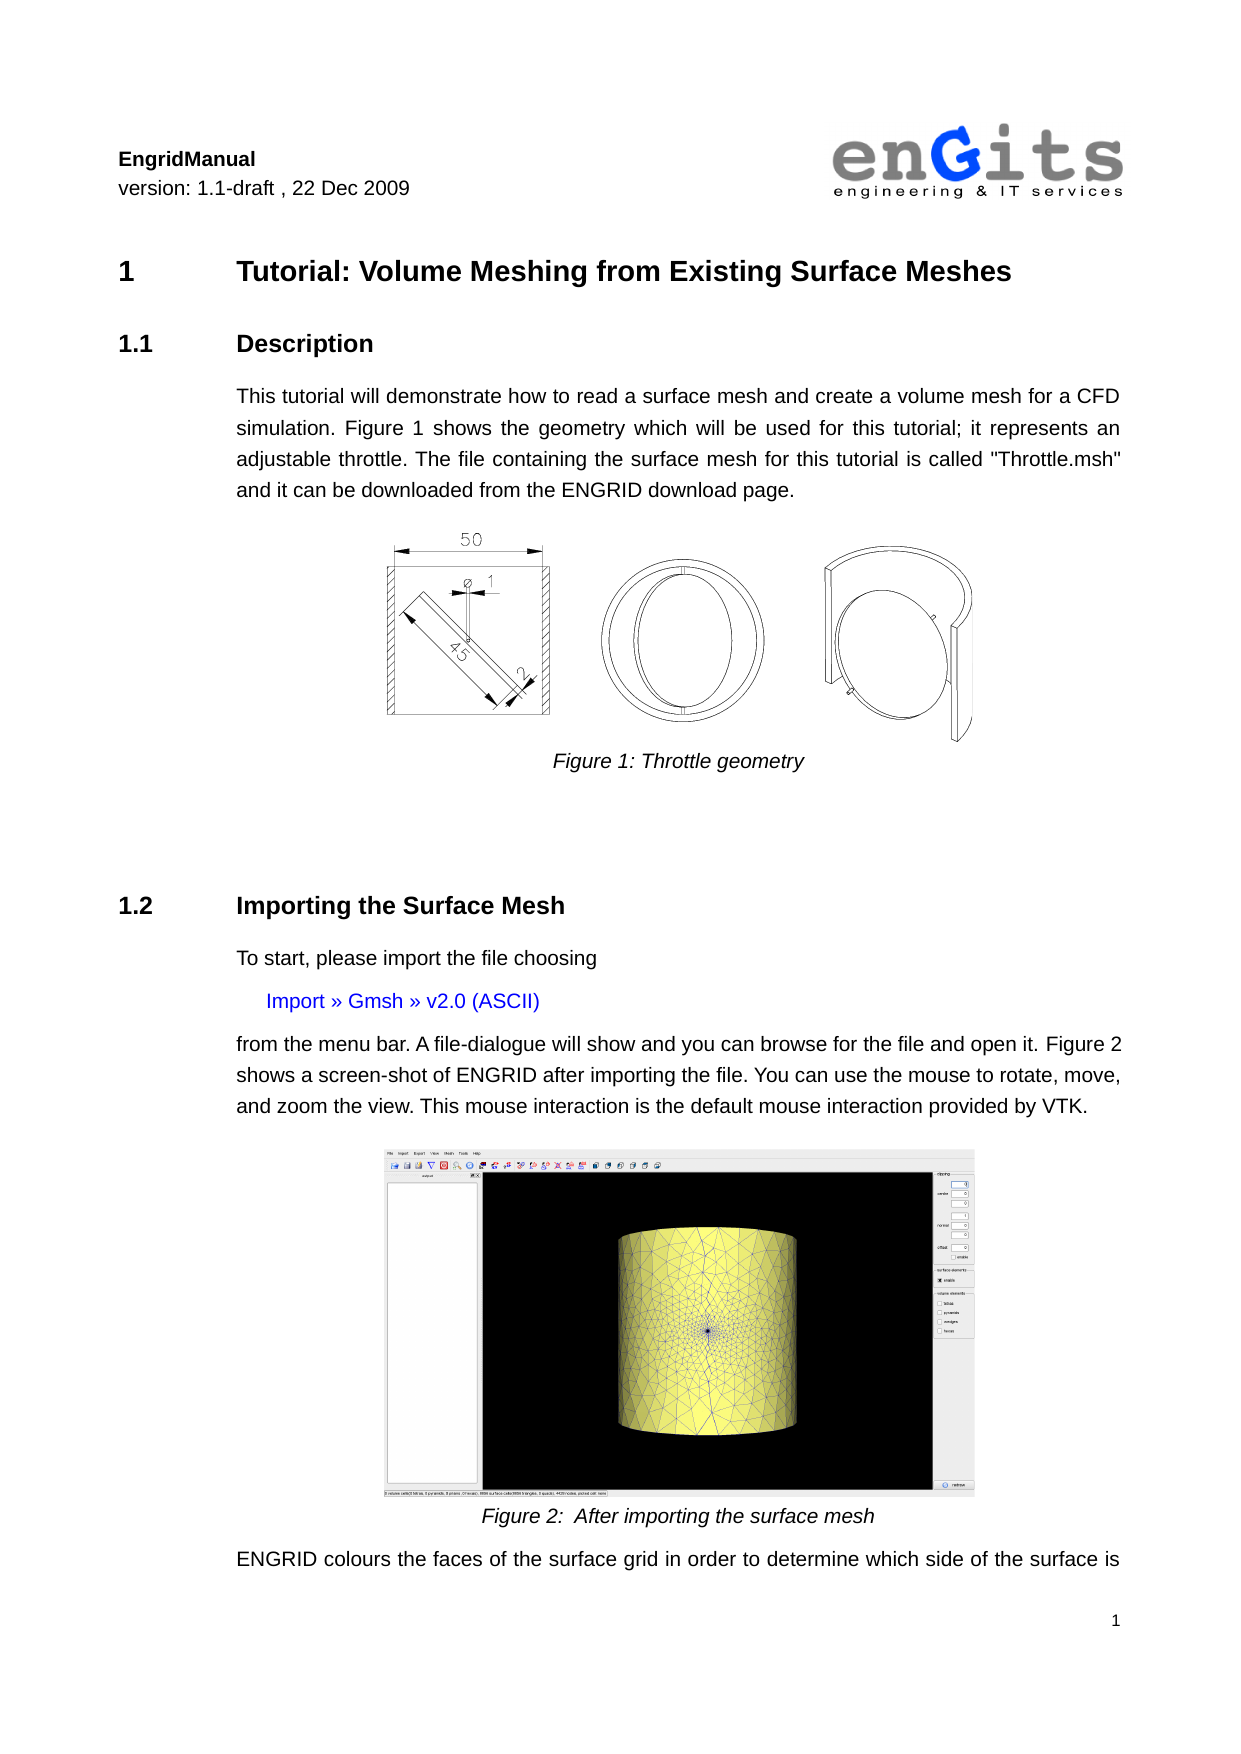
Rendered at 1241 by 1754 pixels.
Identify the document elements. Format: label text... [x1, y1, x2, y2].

text Figure 1: Throttle geometry [386, 742, 972, 773]
text ENGRID colours the faces of the surface grid in order to determine which side of the surface is [236, 1546, 1122, 1570]
text This tutorial will demonstrate how to read a surface mesh and create a volume mesh for a CFD simulation. Figure 1 shows the geometry which will be used for this tutorial; it represents an adjustable throttle. The file containing the surface mesh for this tutorial is called "Throttle.msh" and it can be downloaded from the ENGRID download page. [236, 384, 1122, 502]
picture [384, 1149, 975, 1497]
text from the menu bar. A ﬁle-dialogue will show and you can browse for the file and open it. Figure 2 shows a screen-shot of ENGRID after importing the file. You can use the mouse to rotate, move, and zoom the view. This mouse interaction is the default mouse interaction provided by VTK. [236, 1032, 1122, 1118]
subtitle Importing the Surface Mesh [118, 891, 1122, 919]
text Import » Gmsh » v2.0 (ASCII) [266, 989, 1122, 1013]
text Figure 2: After importing the surface mesh [384, 1497, 974, 1527]
text To start, please import the file choosing [236, 946, 1122, 970]
subtitle Description [118, 329, 1122, 358]
picture [823, 122, 1131, 200]
picture [386, 533, 973, 742]
subtitle Tutorial: Volume Meshing from Existing Surface Meshes [118, 254, 1122, 288]
